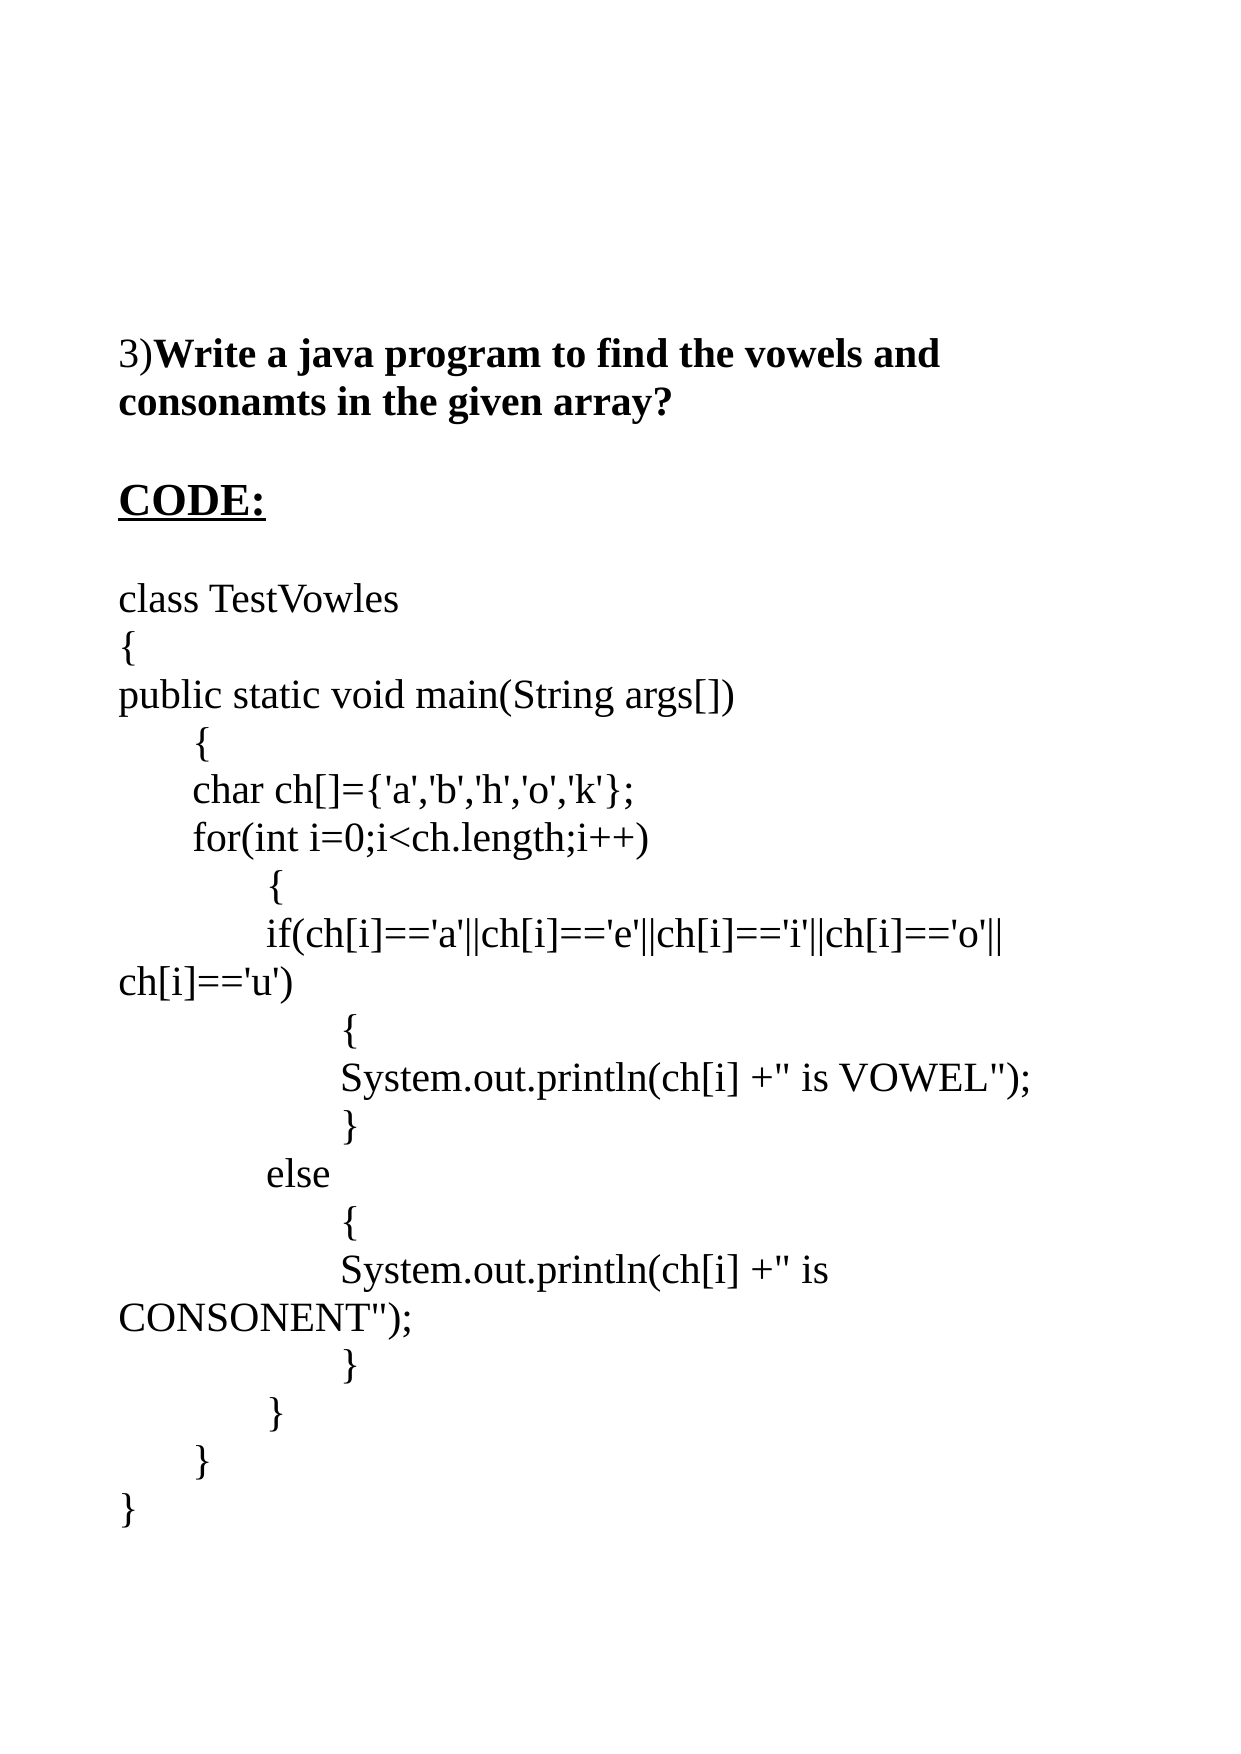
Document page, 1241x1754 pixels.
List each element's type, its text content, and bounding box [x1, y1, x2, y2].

text } [118, 1388, 1122, 1436]
text } [118, 1436, 1122, 1484]
text CODE: [118, 473, 1122, 525]
text { [118, 1004, 1122, 1052]
text } [118, 1484, 1122, 1532]
text 3)Write a java program to find the vowels and consonamts in the given array? [118, 329, 1122, 425]
text else [118, 1148, 1122, 1196]
text { [118, 717, 1122, 765]
text public static void main(String args[]) [118, 669, 1122, 717]
text if(ch[i]=='a'||ch[i]=='e'||ch[i]=='i'||ch[i]=='o'||ch[i]=='u') [118, 909, 1122, 1004]
text { [118, 1196, 1122, 1244]
text } [118, 1100, 1122, 1148]
text char ch[]={'a','b','h','o','k'}; [118, 765, 1122, 813]
text { [118, 621, 1122, 669]
text for(int i=0;i<ch.length;i++) [118, 813, 1122, 861]
text System.out.println(ch[i] +" is CONSONENT"); [118, 1244, 1122, 1340]
text } [118, 1340, 1122, 1388]
text class TestVowles [118, 573, 1122, 621]
text System.out.println(ch[i] +" is VOWEL"); [118, 1052, 1122, 1100]
text { [118, 861, 1122, 909]
